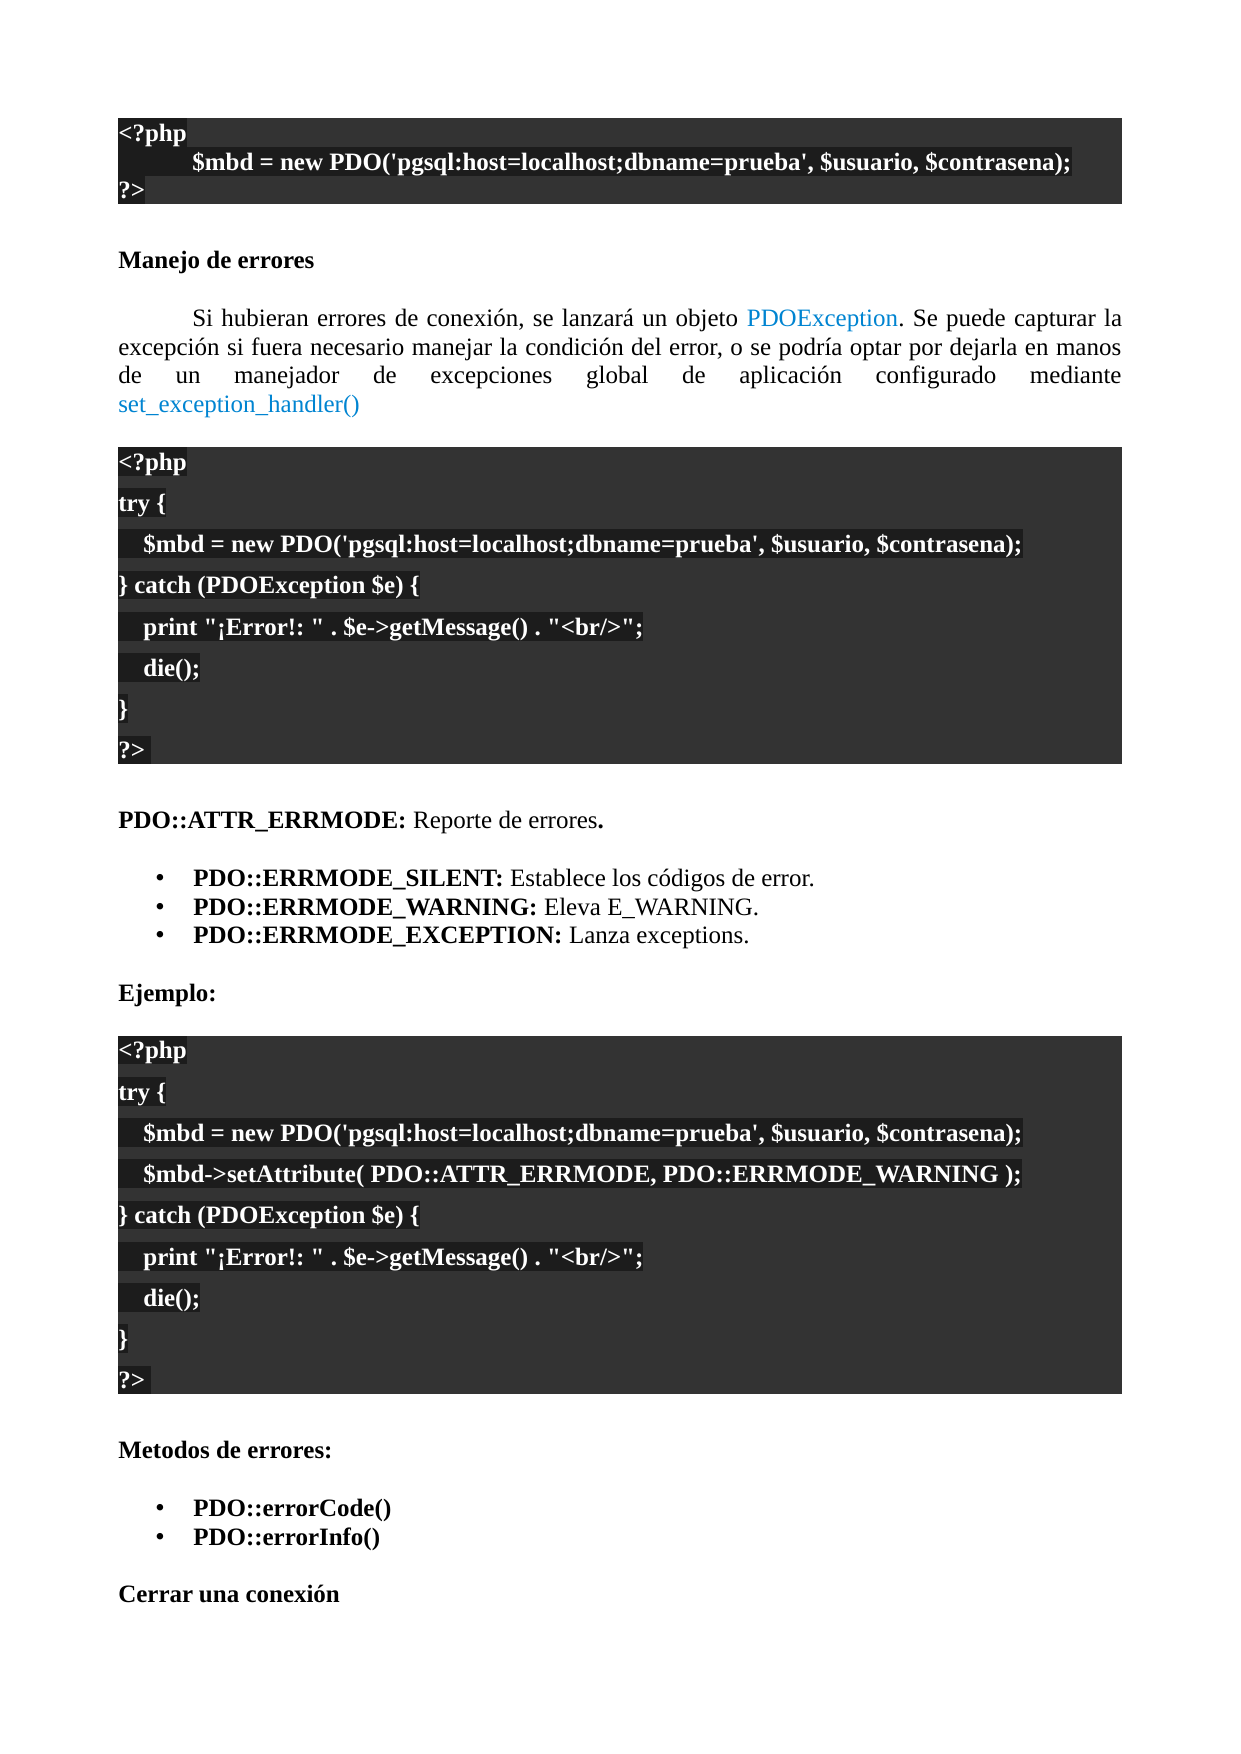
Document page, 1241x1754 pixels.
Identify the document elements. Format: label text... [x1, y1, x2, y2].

text PDO::ATTR_ERRMODE: Reporte de errores. [118, 806, 1122, 834]
text Cerrar una conexión [118, 1579, 1122, 1608]
text } [118, 1324, 1122, 1353]
text ?> [118, 1366, 1122, 1394]
text $mbd = new PDO('pgsql:host=localhost;dbname=prueba', $usuario, $contrasena); [118, 529, 1122, 558]
text $mbd = new PDO('pgsql:host=localhost;dbname=prueba', $usuario, $contrasena); [118, 1118, 1122, 1147]
list PDO::errorCode() [156, 1493, 1122, 1522]
text <?php [118, 447, 1122, 476]
text Ejemplo: [118, 978, 1122, 1007]
text die(); [118, 1283, 1122, 1312]
text } [118, 694, 1122, 723]
list PDO::ERRMODE_SILENT: Establece los códigos de error. [156, 863, 1122, 892]
text <?php [118, 1036, 1122, 1064]
text ?> [118, 736, 1122, 764]
text <?php $mbd = new PDO('pgsql:host=localhost;dbname=prueba', $usuario, $contrasena); ?> [118, 118, 1122, 204]
list PDO::errorInfo() [156, 1522, 1122, 1551]
text die(); [118, 653, 1122, 682]
text print "¡Error!: " . $e->getMessage() . "<br/>"; [118, 1242, 1122, 1271]
list PDO::ERRMODE_WARNING: Eleva E_WARNING. [156, 892, 1122, 921]
text } catch (PDOException $e) { [118, 571, 1122, 599]
text try { [118, 1077, 1122, 1106]
text Si hubieran errores de conexión, se lanzará un objeto PDOException. Se puede capturar la excepción si fuera necesario manejar la condición del error, o se podría optar por dejarla en manos de un manejador de excepciones global de aplicación configurado mediante set_exception_handler() [118, 303, 1122, 418]
text $mbd->setAttribute( PDO::ATTR_ERRMODE, PDO::ERRMODE_WARNING ); [118, 1159, 1122, 1188]
text try { [118, 488, 1122, 517]
text } catch (PDOException $e) { [118, 1201, 1122, 1229]
text Metodos de errores: [118, 1436, 1122, 1464]
text Manejo de errores [118, 246, 1122, 274]
text print "¡Error!: " . $e->getMessage() . "<br/>"; [118, 612, 1122, 641]
list PDO::ERRMODE_EXCEPTION: Lanza exceptions. [156, 921, 1122, 949]
